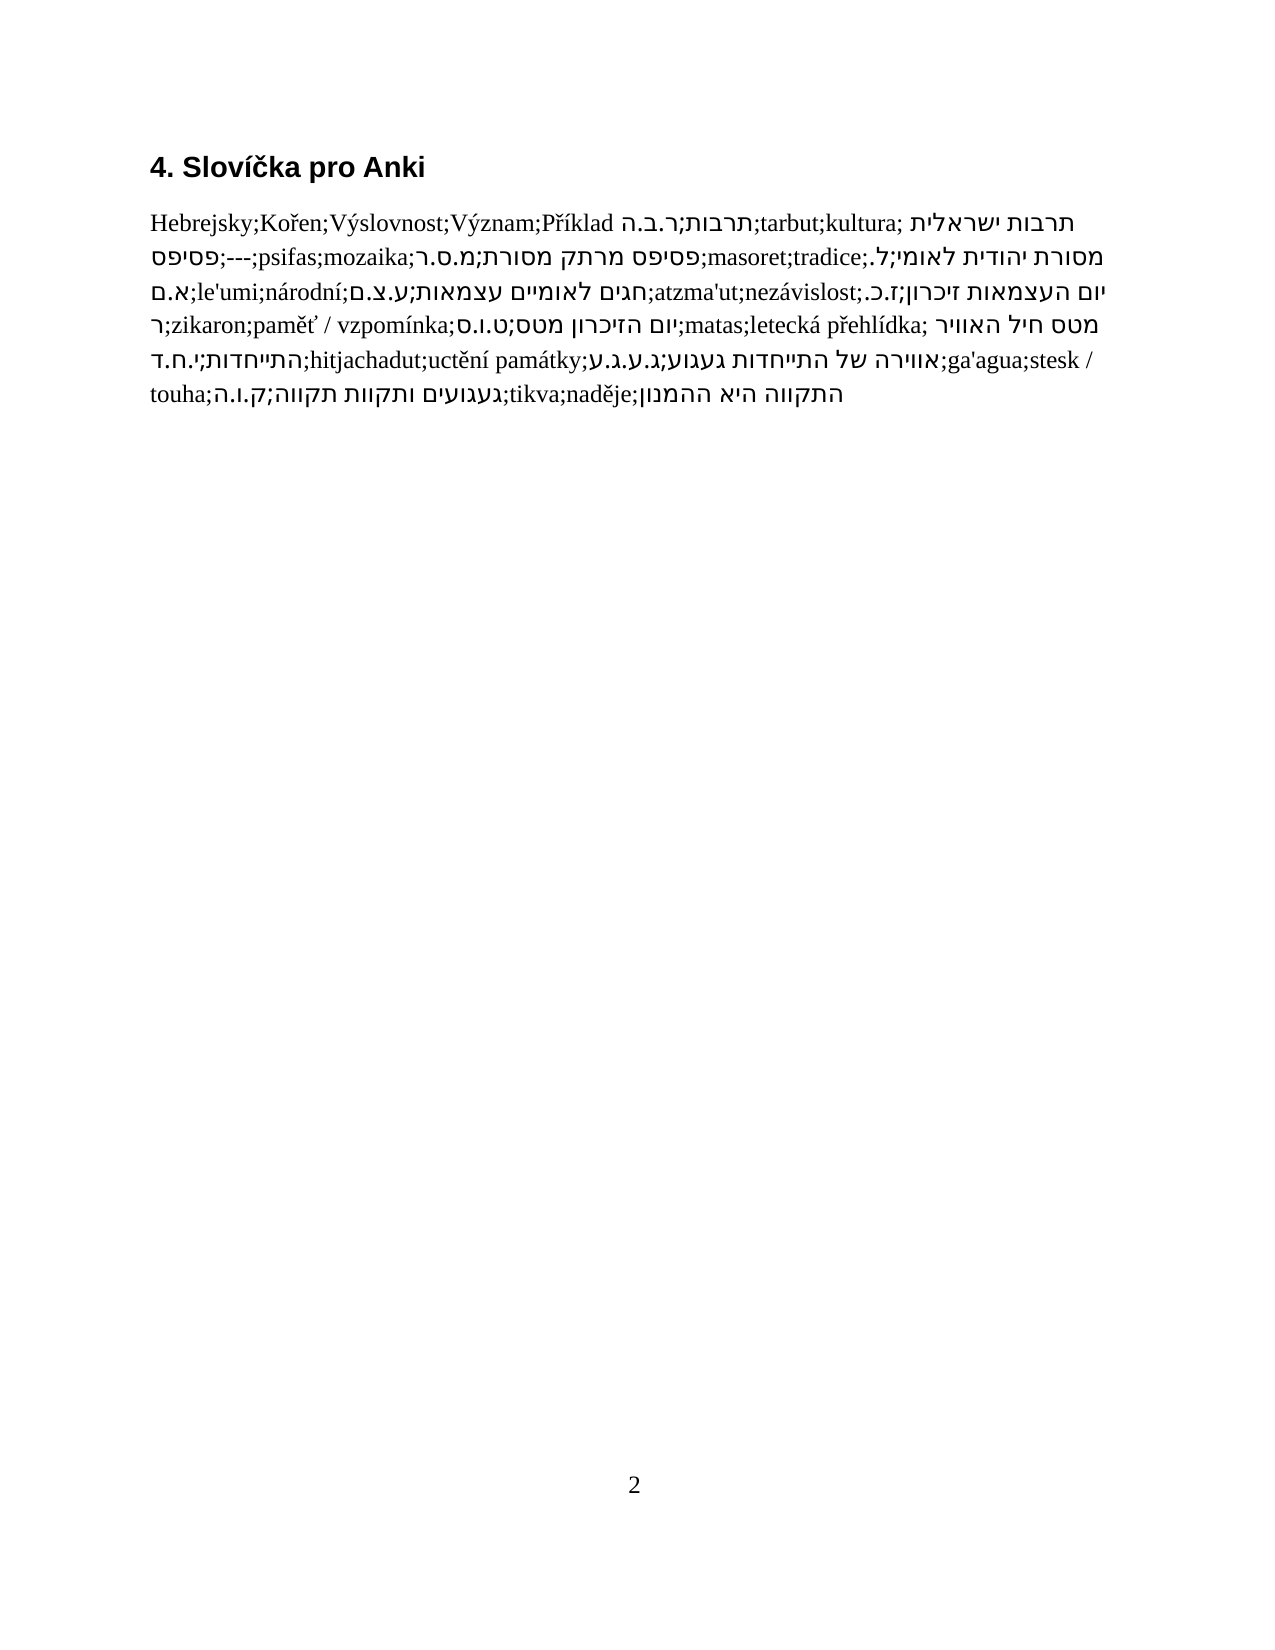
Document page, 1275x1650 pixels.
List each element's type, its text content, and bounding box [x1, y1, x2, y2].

subtitle 4. Slovíčka pro Anki [150, 150, 1125, 183]
text Hebrejsky;Kořen;Výslovnost;Význam;Příklad תרבות;ר.ב.ה;tarbut;kultura;תרבות ישראלית פסיפס;---;psifas;mozaika;פסיפס מרתק מסורת;מ.ס.ר;masoret;tradice;מסורת יהודית לאומי;ל.א.ם;le'umi;národní;חגים לאומיים עצמאות;ע.צ.ם;atzma'ut;nezávislost;יום העצמאות זיכרון;ז.כ.ר;zikaron;paměť / vzpomínka;יום הזיכרון מטס;ט.ו.ס;matas;letecká přehlídka;מטס חיל האוויר התייחדות;י.ח.ד;hitjachadut;uctění památky;אווירה של התייחדות געגוע;ג.ע.ג.ע;ga'agua;stesk / touha;געגועים ותקוות תקווה;ק.ו.ה;tikva;naděje;התקווה היא ההמנון [150, 205, 1125, 409]
